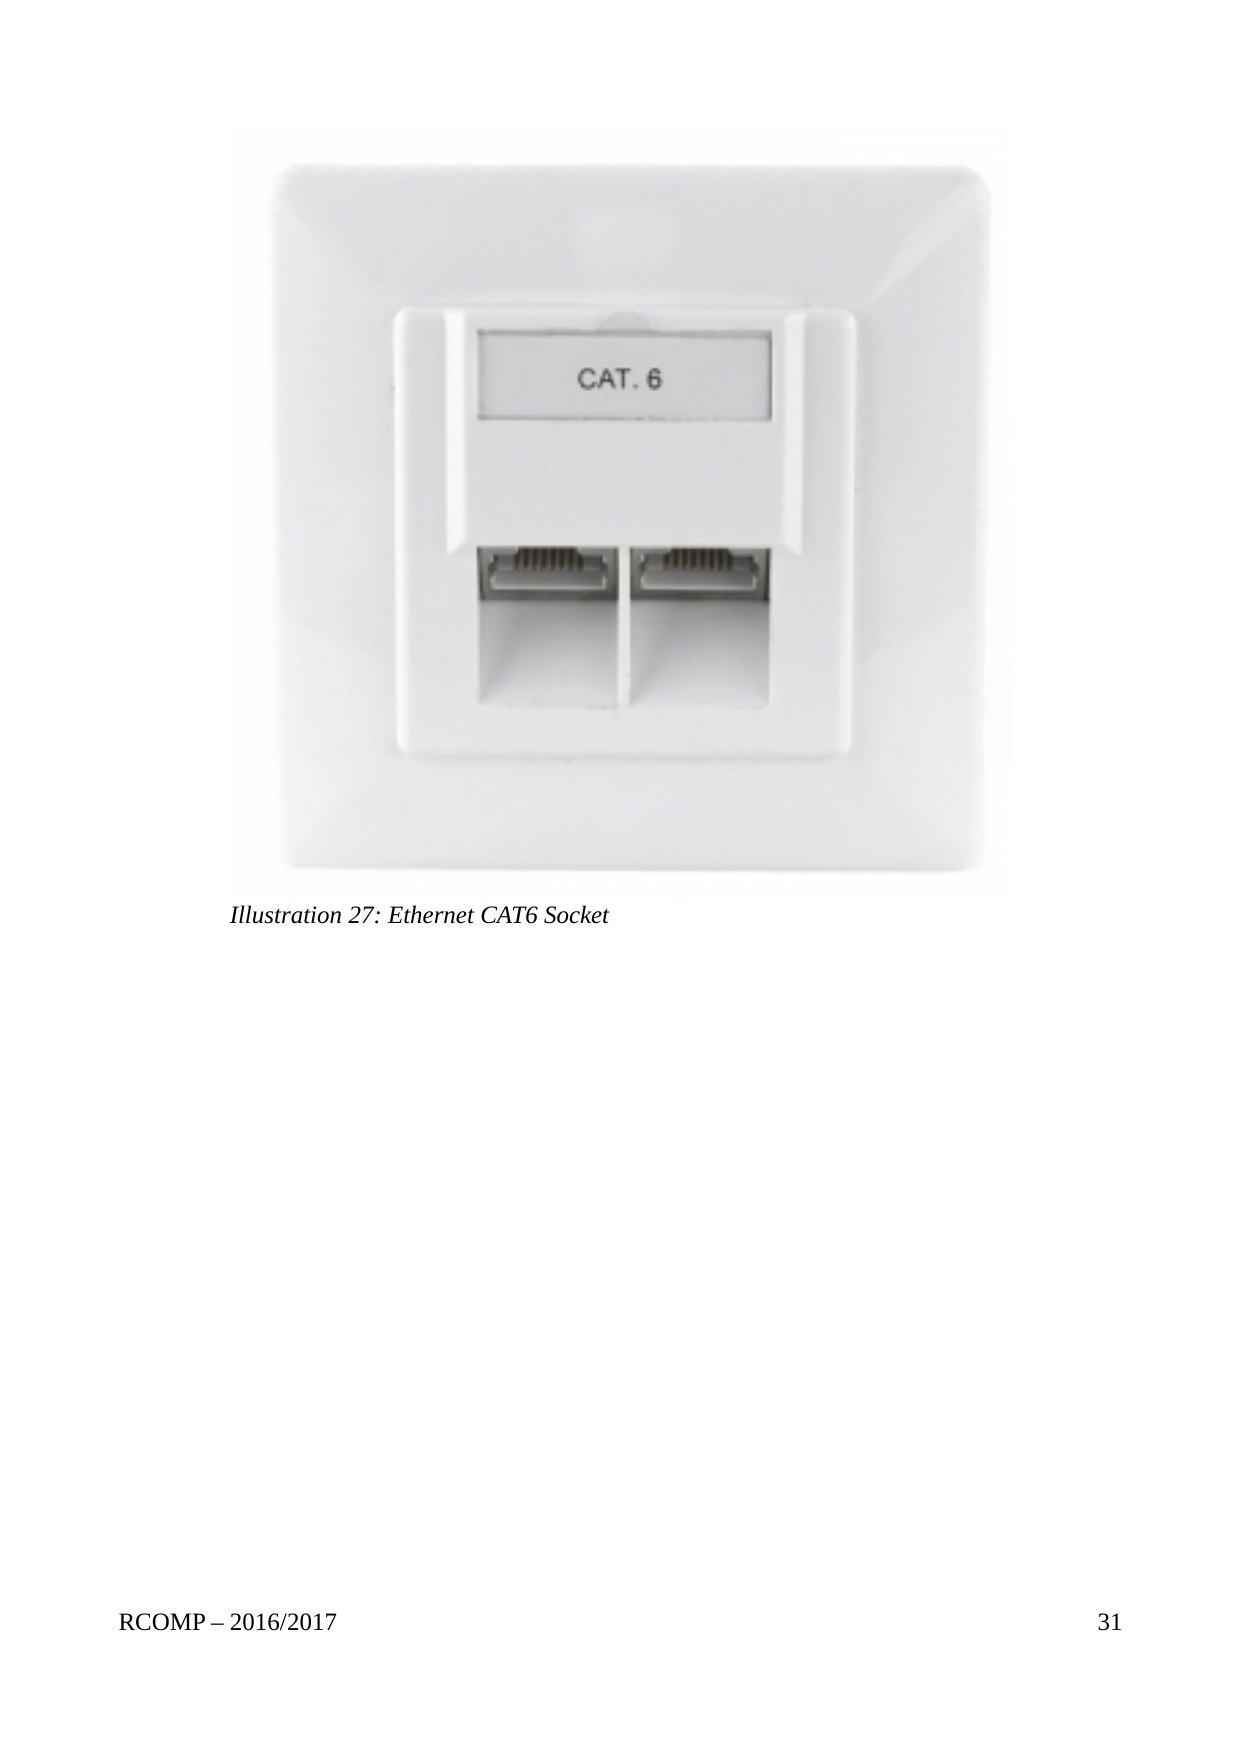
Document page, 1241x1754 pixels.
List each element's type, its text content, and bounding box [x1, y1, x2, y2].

picture [229, 130, 1011, 900]
text Illustration 27: Ethernet CAT6 Socket [229, 900, 1011, 929]
